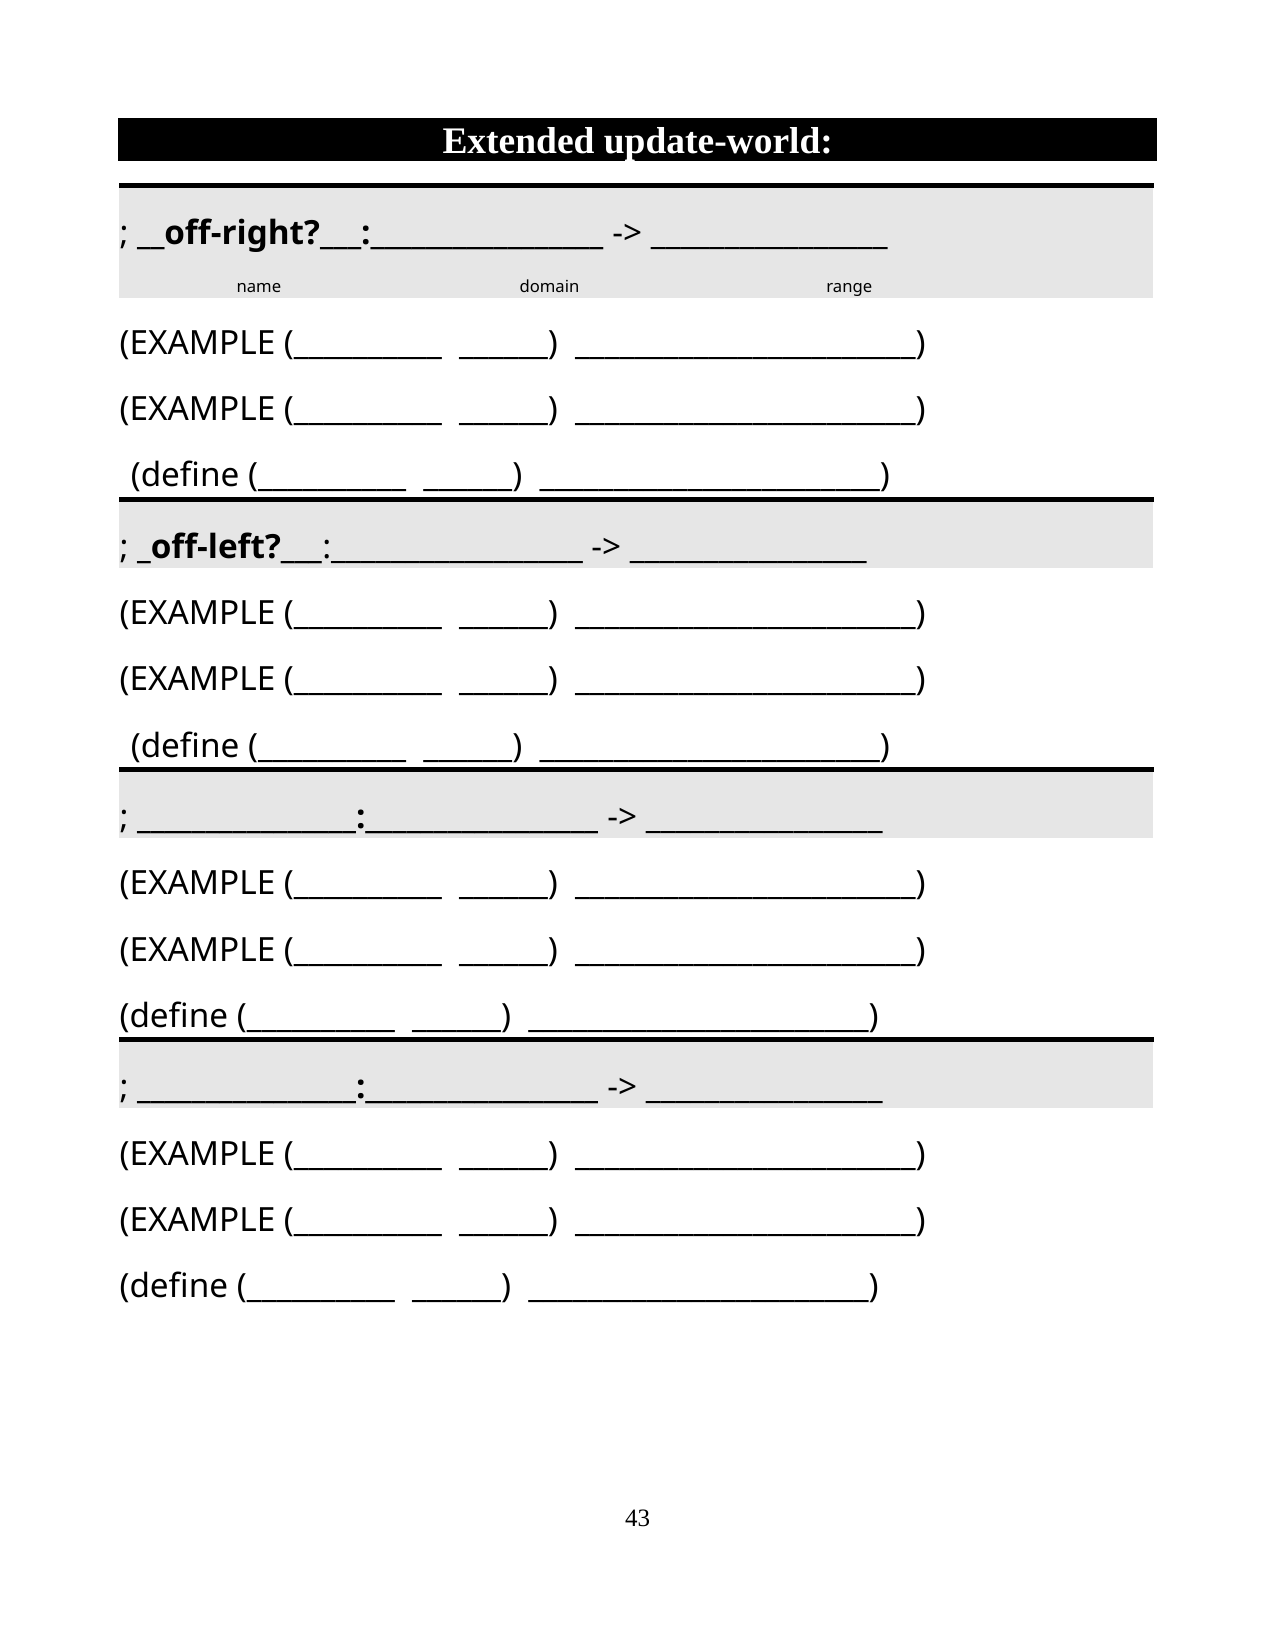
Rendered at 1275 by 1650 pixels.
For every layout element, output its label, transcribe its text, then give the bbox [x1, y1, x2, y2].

table_cell (EXAMPLE (__________ ______) _______________________) [119, 298, 1153, 364]
table_cell (EXAMPLE (__________ ______) _______________________) [119, 568, 1153, 634]
table_cell (define (__________ ______) _______________________) [119, 971, 1153, 1037]
table_cell (define (__________ ______) _______________________) [119, 430, 1153, 497]
table_cell (define (__________ ______) _______________________) [119, 701, 1153, 767]
table_cell (EXAMPLE (__________ ______) _______________________) [119, 634, 1153, 701]
table_cell (EXAMPLE (__________ ______) _______________________) [119, 1175, 1153, 1241]
table_cell ; _off-left?___:_________________ -> ________________ [119, 502, 1153, 568]
text Extended update-world: [118, 118, 1157, 161]
table_cell ; ________________:_________________ -> ________________ [119, 1042, 1153, 1108]
table_cell (EXAMPLE (__________ ______) _______________________) [119, 364, 1153, 430]
table_cell (EXAMPLE (__________ ______) _______________________) [119, 1109, 1153, 1175]
table_header ; __off-right?___:_________________ -> ________________ name domain range [119, 188, 1153, 298]
table_cell (define (__________ ______) _______________________) [119, 1241, 1153, 1307]
table_cell ; ________________:_________________ -> ________________ [119, 772, 1153, 838]
table_cell (EXAMPLE (__________ ______) _______________________) [119, 838, 1153, 904]
table_cell (EXAMPLE (__________ ______) _______________________) [119, 905, 1153, 971]
